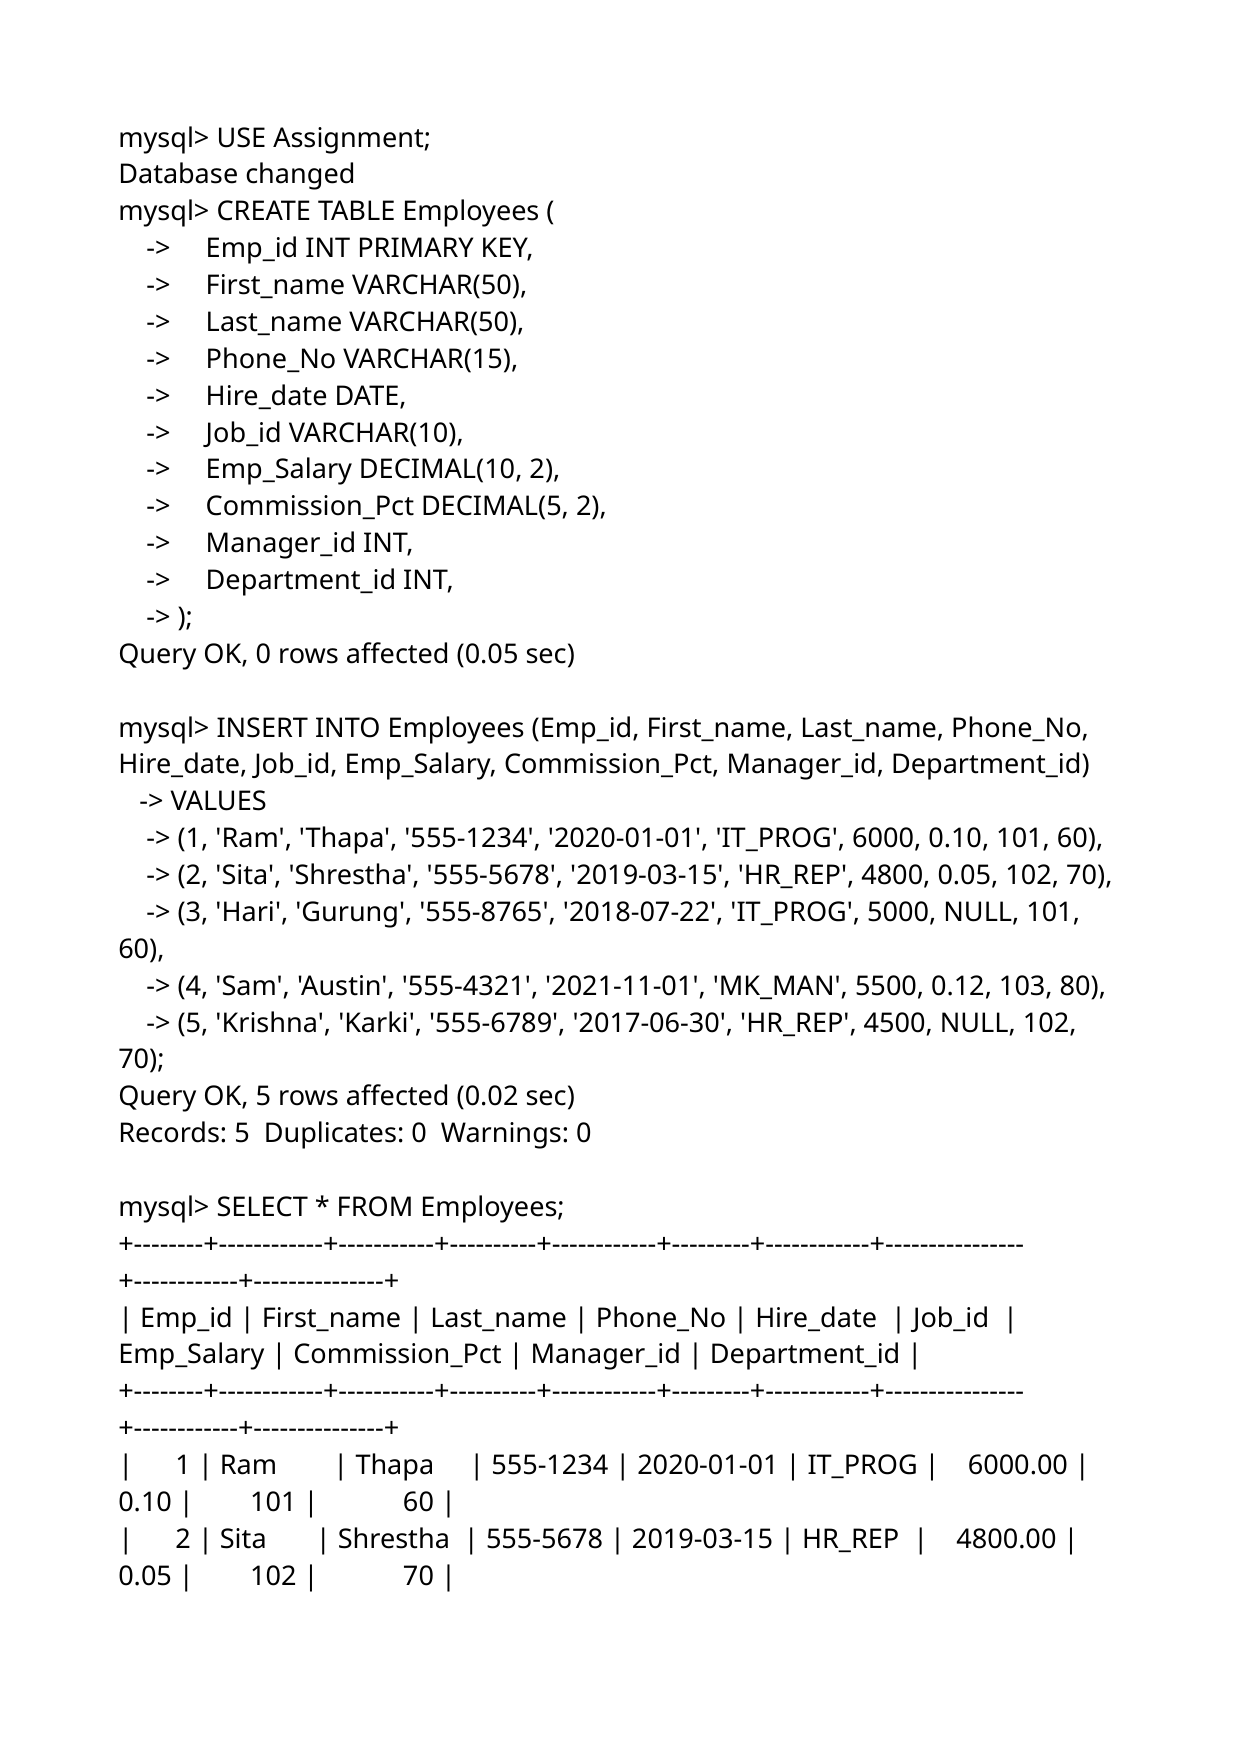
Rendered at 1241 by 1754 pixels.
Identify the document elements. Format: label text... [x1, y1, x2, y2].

text -> Hire_date DATE, [118, 376, 1122, 413]
text -> (2, 'Sita', 'Shrestha', '555-5678', '2019-03-15', 'HR_REP', 4800, 0.05, 102, 70), [118, 856, 1122, 892]
text -> Phone_No VARCHAR(15), [118, 339, 1122, 376]
text -> (4, 'Sam', 'Austin', '555-4321', '2021-11-01', 'MK_MAN', 5500, 0.12, 103, 80), [118, 966, 1122, 1003]
text -> Manager_id INT, [118, 524, 1122, 561]
text | Emp_id | First_name | Last_name | Phone_No | Hire_date | Job_id | Emp_Salary | Commission_Pct | Manager_id | Department_id | [118, 1298, 1122, 1372]
text -> Last_name VARCHAR(50), [118, 302, 1122, 339]
text -> (1, 'Ram', 'Thapa', '555-1234', '2020-01-01', 'IT_PROG', 6000, 0.10, 101, 60), [118, 819, 1122, 856]
text -> ); [118, 597, 1122, 634]
text mysql> SELECT * FROM Employees; [118, 1187, 1122, 1224]
text -> Department_id INT, [118, 561, 1122, 597]
text -> Job_id VARCHAR(10), [118, 413, 1122, 450]
text -> First_name VARCHAR(50), [118, 266, 1122, 302]
text +--------+------------+-----------+----------+------------+---------+------------+----------------+------------+---------------+ [118, 1224, 1122, 1298]
text Records: 5 Duplicates: 0 Warnings: 0 [118, 1114, 1122, 1151]
text Query OK, 0 rows affected (0.05 sec) [118, 634, 1122, 671]
text -> Commission_Pct DECIMAL(5, 2), [118, 487, 1122, 524]
text mysql> CREATE TABLE Employees ( [118, 192, 1122, 229]
text +--------+------------+-----------+----------+------------+---------+------------+----------------+------------+---------------+ [118, 1372, 1122, 1446]
text Database changed [118, 155, 1122, 192]
text Query OK, 5 rows affected (0.02 sec) [118, 1077, 1122, 1114]
text -> Emp_Salary DECIMAL(10, 2), [118, 450, 1122, 487]
text -> (3, 'Hari', 'Gurung', '555-8765', '2018-07-22', 'IT_PROG', 5000, NULL, 101, 60), [118, 892, 1122, 966]
text | 2 | Sita | Shrestha | 555-5678 | 2019-03-15 | HR_REP | 4800.00 | 0.05 | 102 | 70 | [118, 1519, 1122, 1593]
text -> (5, 'Krishna', 'Karki', '555-6789', '2017-06-30', 'HR_REP', 4500, NULL, 102, 70); [118, 1003, 1122, 1077]
text -> Emp_id INT PRIMARY KEY, [118, 229, 1122, 266]
text mysql> INSERT INTO Employees (Emp_id, First_name, Last_name, Phone_No, Hire_date, Job_id, Emp_Salary, Commission_Pct, Manager_id, Department_id) [118, 708, 1122, 782]
text mysql> USE Assignment; [118, 118, 1122, 155]
text | 1 | Ram | Thapa | 555-1234 | 2020-01-01 | IT_PROG | 6000.00 | 0.10 | 101 | 60 | [118, 1446, 1122, 1519]
text -> VALUES [118, 782, 1122, 819]
